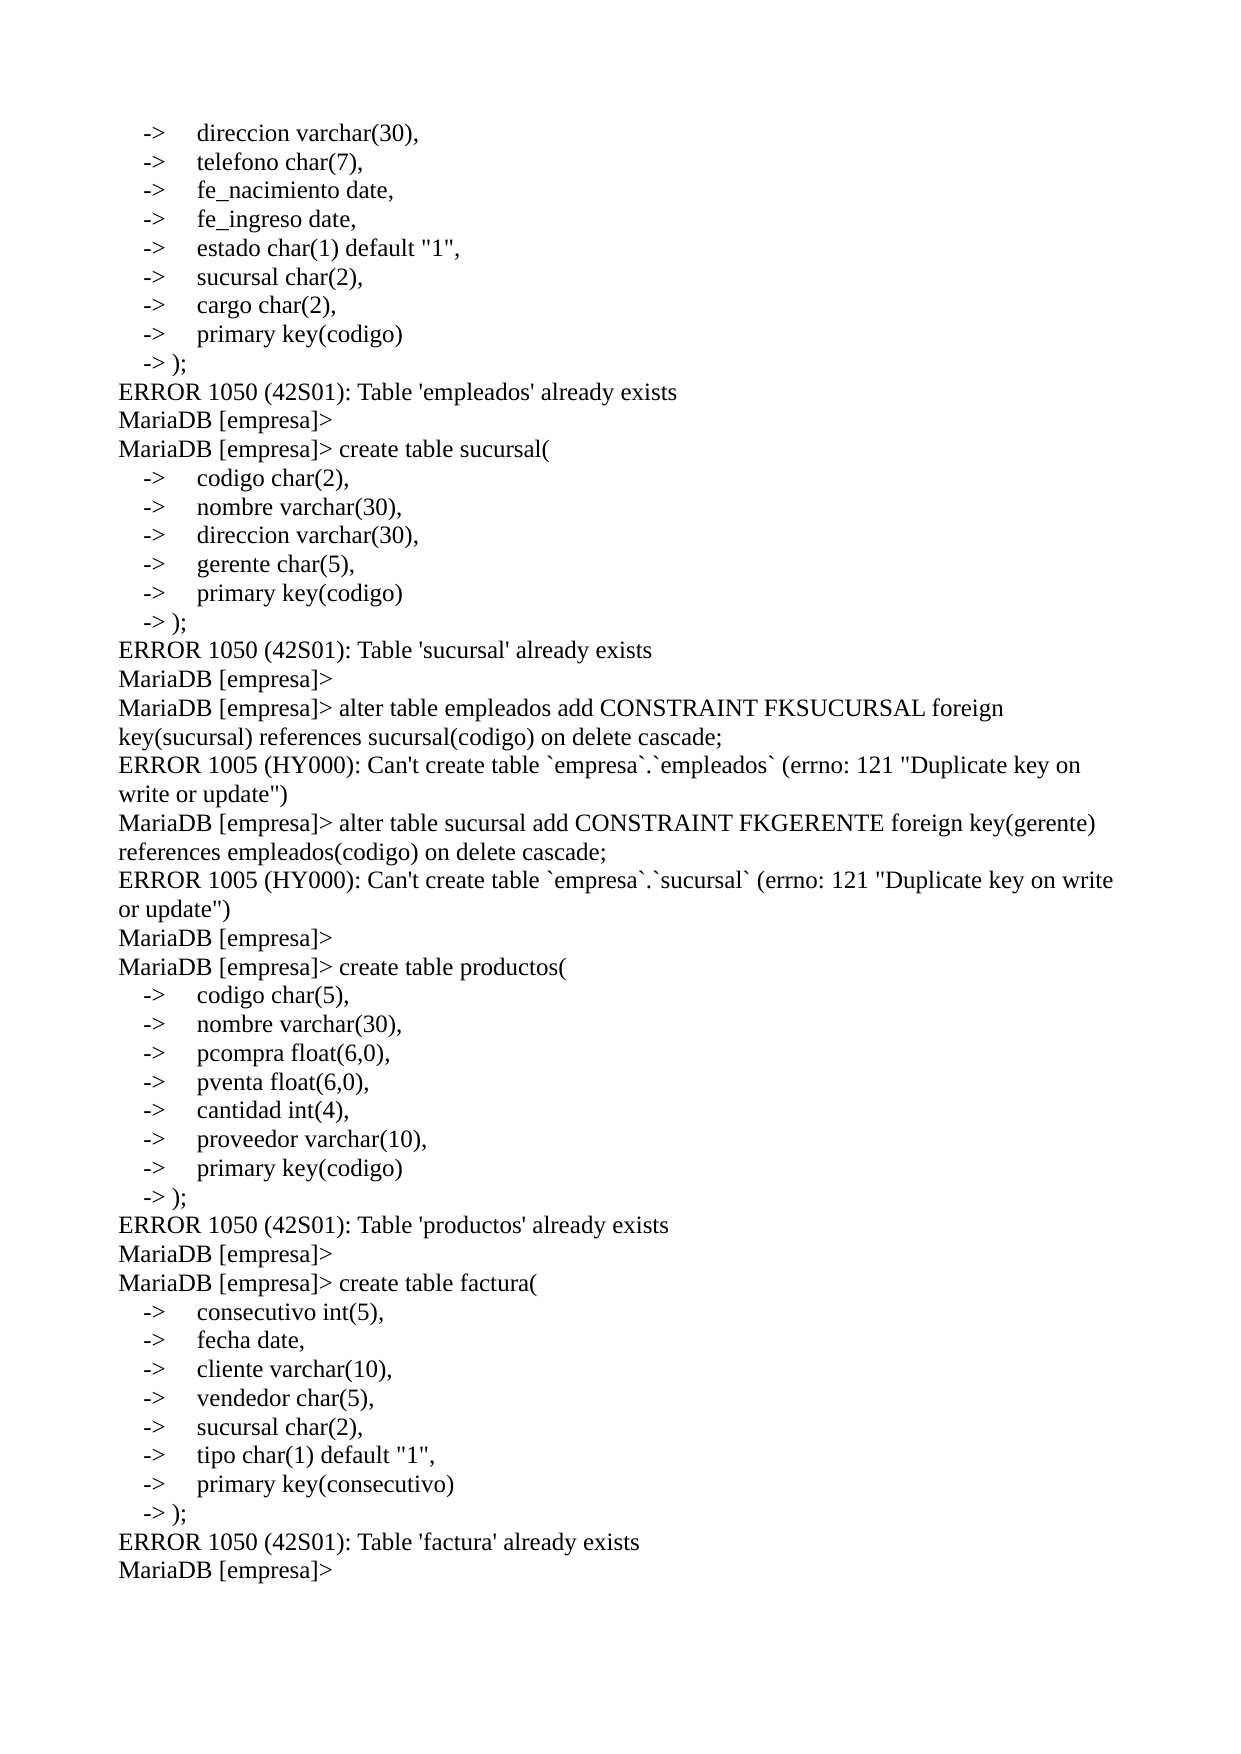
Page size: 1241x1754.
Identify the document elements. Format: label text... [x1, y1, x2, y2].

text -> fe_ingreso date, [118, 204, 1122, 233]
text -> primary key(consecutivo) [118, 1469, 1122, 1498]
text -> pventa float(6,0), [118, 1067, 1122, 1096]
text ERROR 1050 (42S01): Table 'productos' already exists [118, 1211, 1122, 1239]
text -> fe_nacimiento date, [118, 176, 1122, 204]
text -> sucursal char(2), [118, 1412, 1122, 1441]
text -> ); [118, 348, 1122, 377]
text -> cargo char(2), [118, 291, 1122, 319]
text -> fecha date, [118, 1326, 1122, 1354]
text ERROR 1050 (42S01): Table 'sucursal' already exists [118, 636, 1122, 664]
text ERROR 1005 (HY000): Can't create table `empresa`.`sucursal` (errno: 121 "Duplicate key on write or update") [118, 866, 1122, 923]
text -> cliente varchar(10), [118, 1354, 1122, 1383]
text -> proveedor varchar(10), [118, 1124, 1122, 1153]
text MariaDB [empresa]> [118, 406, 1122, 434]
text MariaDB [empresa]> alter table empleados add CONSTRAINT FKSUCURSAL foreign key(sucursal) references sucursal(codigo) on delete cascade; [118, 693, 1122, 751]
text -> nombre varchar(30), [118, 492, 1122, 521]
text -> pcompra float(6,0), [118, 1038, 1122, 1067]
text MariaDB [empresa]> [118, 923, 1122, 952]
text -> ); [118, 1498, 1122, 1527]
text ERROR 1050 (42S01): Table 'empleados' already exists [118, 377, 1122, 406]
text -> direccion varchar(30), [118, 521, 1122, 549]
text MariaDB [empresa]> [118, 1556, 1122, 1584]
text -> gerente char(5), [118, 549, 1122, 578]
text -> sucursal char(2), [118, 262, 1122, 291]
text -> nombre varchar(30), [118, 1009, 1122, 1038]
text MariaDB [empresa]> create table sucursal( [118, 434, 1122, 463]
text -> primary key(codigo) [118, 578, 1122, 607]
text -> primary key(codigo) [118, 319, 1122, 348]
text MariaDB [empresa]> alter table sucursal add CONSTRAINT FKGERENTE foreign key(gerente) references empleados(codigo) on delete cascade; [118, 808, 1122, 866]
text -> codigo char(2), [118, 463, 1122, 492]
text -> primary key(codigo) [118, 1153, 1122, 1182]
text ERROR 1005 (HY000): Can't create table `empresa`.`empleados` (errno: 121 "Duplicate key on write or update") [118, 751, 1122, 808]
text -> codigo char(5), [118, 981, 1122, 1009]
text -> tipo char(1) default "1", [118, 1441, 1122, 1469]
text -> ); [118, 607, 1122, 636]
text -> cantidad int(4), [118, 1096, 1122, 1124]
text -> direccion varchar(30), [118, 118, 1122, 147]
text -> consecutivo int(5), [118, 1297, 1122, 1326]
text -> vendedor char(5), [118, 1383, 1122, 1412]
text MariaDB [empresa]> [118, 1239, 1122, 1268]
text MariaDB [empresa]> [118, 664, 1122, 693]
text -> telefono char(7), [118, 147, 1122, 176]
text -> ); [118, 1182, 1122, 1211]
text MariaDB [empresa]> create table productos( [118, 952, 1122, 981]
text MariaDB [empresa]> create table factura( [118, 1268, 1122, 1297]
text -> estado char(1) default "1", [118, 233, 1122, 262]
text ERROR 1050 (42S01): Table 'factura' already exists [118, 1527, 1122, 1556]
